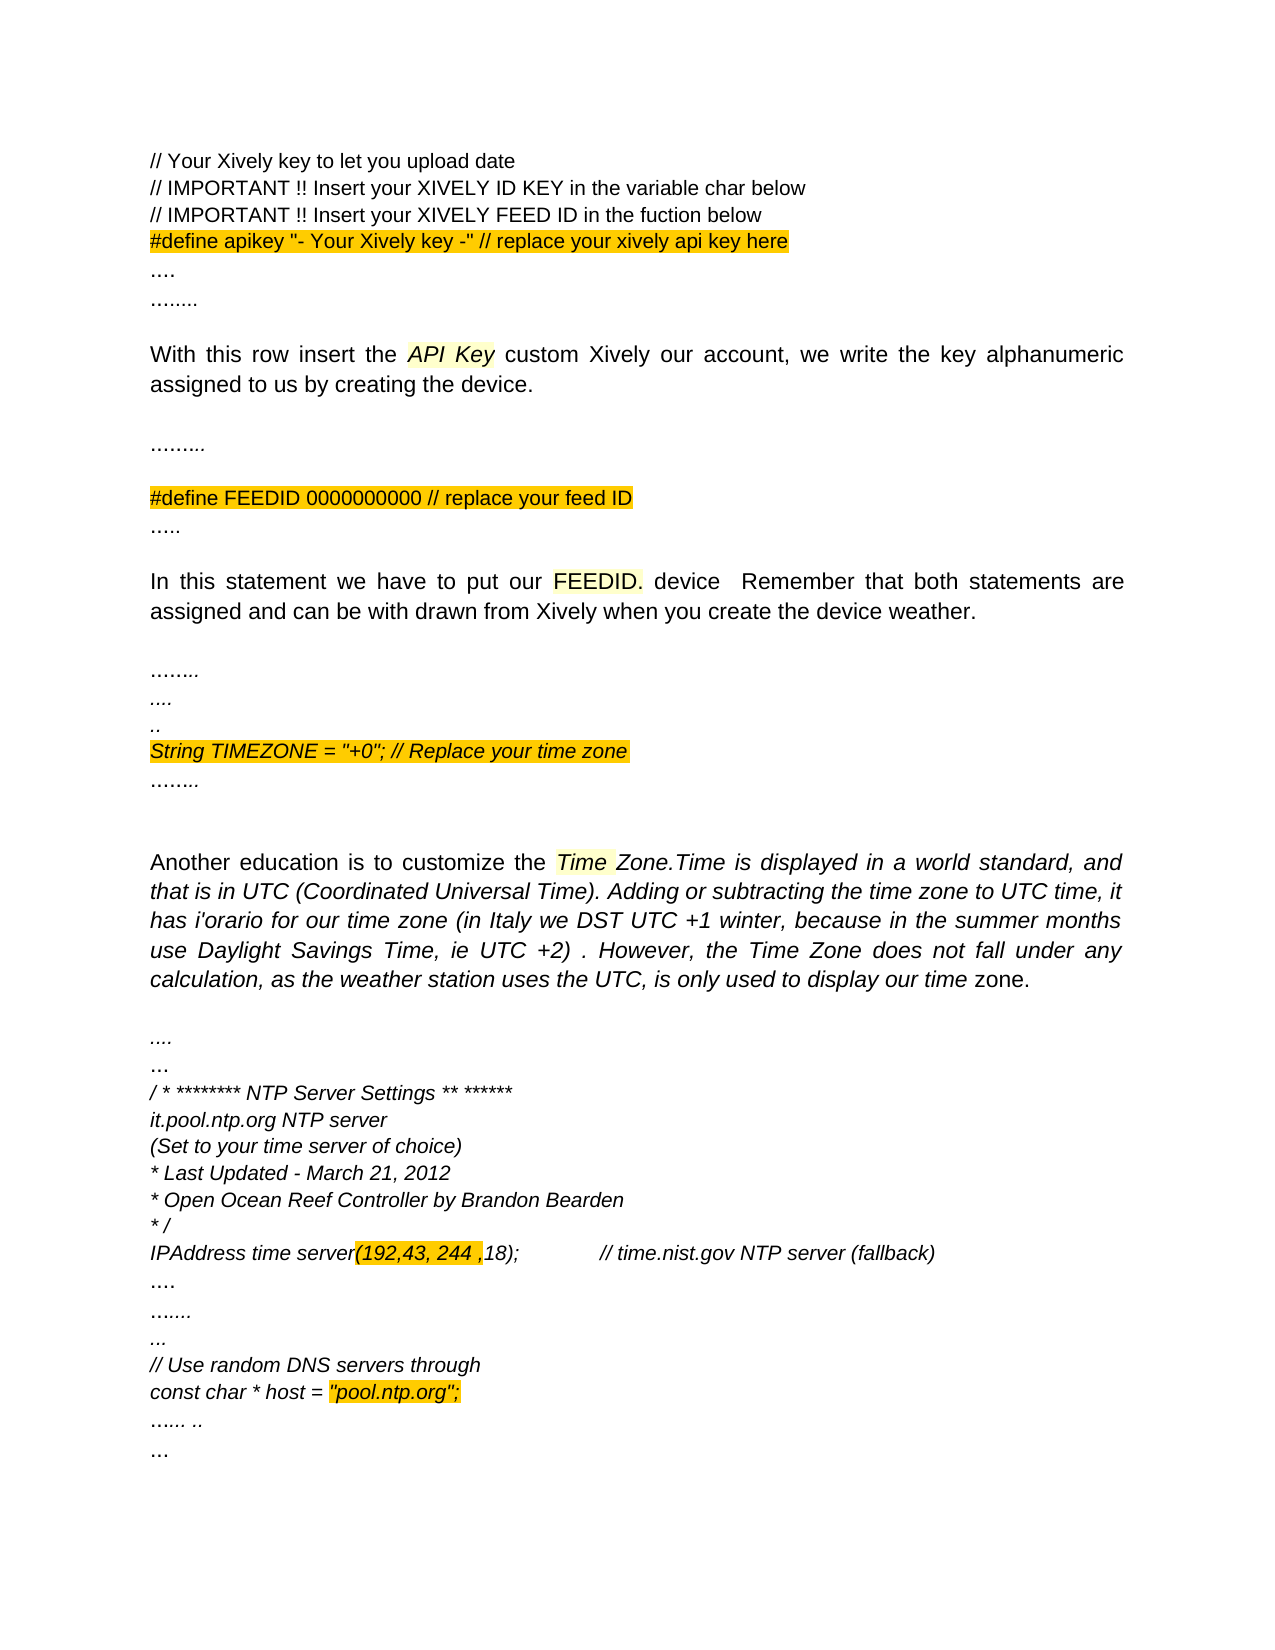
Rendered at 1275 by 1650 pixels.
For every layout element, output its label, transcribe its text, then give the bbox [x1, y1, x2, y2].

text #define FEEDID 0000000000 // replace your feed ID [150, 486, 1125, 509]
text // Use random DNS servers through [150, 1353, 1125, 1377]
text // IMPORTANT !! Insert your XIVELY FEED ID in the fuction below [150, 203, 1125, 227]
text * Open Ocean Reef Controller by Brandon Bearden [150, 1188, 1125, 1211]
text * / [150, 1215, 1125, 1238]
text .... [150, 257, 1125, 282]
text // IMPORTANT !! Insert your XIVELY ID KEY in the variable char below [150, 177, 1125, 200]
text ........ [150, 766, 1125, 792]
text const char * host = "pool.ntp.org"; [150, 1380, 1125, 1403]
text ... [150, 1327, 1125, 1350]
text * Last Updated - March 21, 2012 [150, 1161, 1125, 1185]
text ... [150, 1052, 1125, 1078]
text ........ [150, 286, 1125, 312]
text In this statement we have to put our FEEDID. device Remember that both statements are assigned and can be with drawn from Xively when you create the device weather. [150, 569, 1125, 624]
text ..... [150, 513, 1125, 538]
text .... [150, 1268, 1125, 1294]
text String TIMEZONE = "+0"; // Replace your time zone [150, 740, 1125, 763]
text ...... .. [150, 1407, 1125, 1432]
text ......... [150, 430, 1125, 456]
text #define apikey "- Your Xively key -" // replace your xively api key here [150, 230, 1125, 253]
text it.pool.ntp.org NTP server [150, 1108, 1125, 1131]
text (Set to your time server of choice) [150, 1135, 1125, 1158]
text / * ******** NTP Server Settings ** ****** [150, 1081, 1125, 1105]
text .. [150, 713, 1125, 736]
text .... [150, 686, 1125, 710]
text Another education is to customize the Time Zone.Time is displayed in a world standard, and that is in UTC (Coordinated Universal Time). Adding or subtracting the time zone to UTC time, it has i'orario for our time zone (in Italy we DST UTC +1 winter, because in the summer months use Daylight Savings Time, ie UTC +2) . However, the Time Zone does not fall under any calculation, as the weather station uses the UTC, is only used to display our time zone. [150, 849, 1125, 992]
text With this row insert the API Key custom Xively our account, we write the key alphanumeric assigned to us by creating the device. [150, 342, 1125, 397]
text // Your Xively key to let you upload date [150, 150, 1125, 173]
text ....... [150, 1297, 1125, 1323]
text ... [150, 1436, 1125, 1462]
text IPAddress time server(192,43, 244 ,18); // time.nist.gov NTP server (fallback) [150, 1241, 1125, 1265]
text .... [150, 1025, 1125, 1049]
text ........ [150, 657, 1125, 683]
